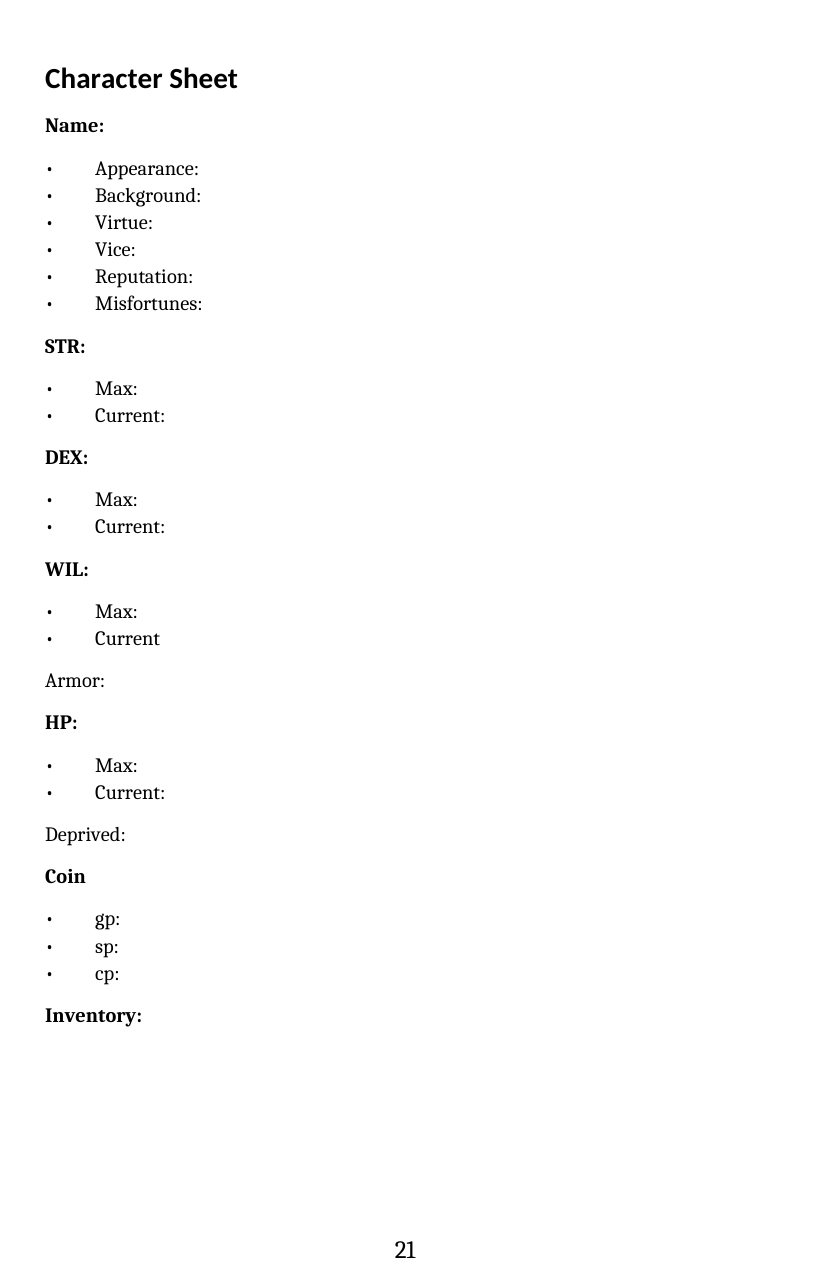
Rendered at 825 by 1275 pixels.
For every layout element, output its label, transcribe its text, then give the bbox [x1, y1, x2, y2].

list Background: [45, 184, 390, 207]
list gp: [45, 907, 390, 931]
list Current: [45, 404, 390, 427]
text DEX: [45, 446, 390, 470]
list sp: [45, 935, 390, 958]
text Inventory: [45, 1004, 390, 1027]
list Virtue: [45, 211, 390, 234]
list Max: [45, 377, 390, 400]
list cp: [45, 962, 390, 985]
list Current: [45, 516, 390, 539]
list Current: [45, 781, 390, 804]
list Current [45, 627, 390, 651]
text Armor: [45, 669, 390, 693]
list Max: [45, 754, 390, 777]
text Deprived: [45, 823, 390, 847]
list Max: [45, 600, 390, 623]
text Name: [45, 114, 390, 138]
list Reputation: [45, 265, 390, 289]
list Misfortunes: [45, 292, 390, 316]
text WIL: [45, 558, 390, 581]
text HP: [45, 712, 390, 735]
subtitle Character Sheet [45, 60, 390, 96]
list Max: [45, 488, 390, 512]
list Vice: [45, 238, 390, 262]
text STR: [45, 335, 390, 358]
text Coin [45, 865, 390, 889]
list Appearance: [45, 157, 390, 180]
